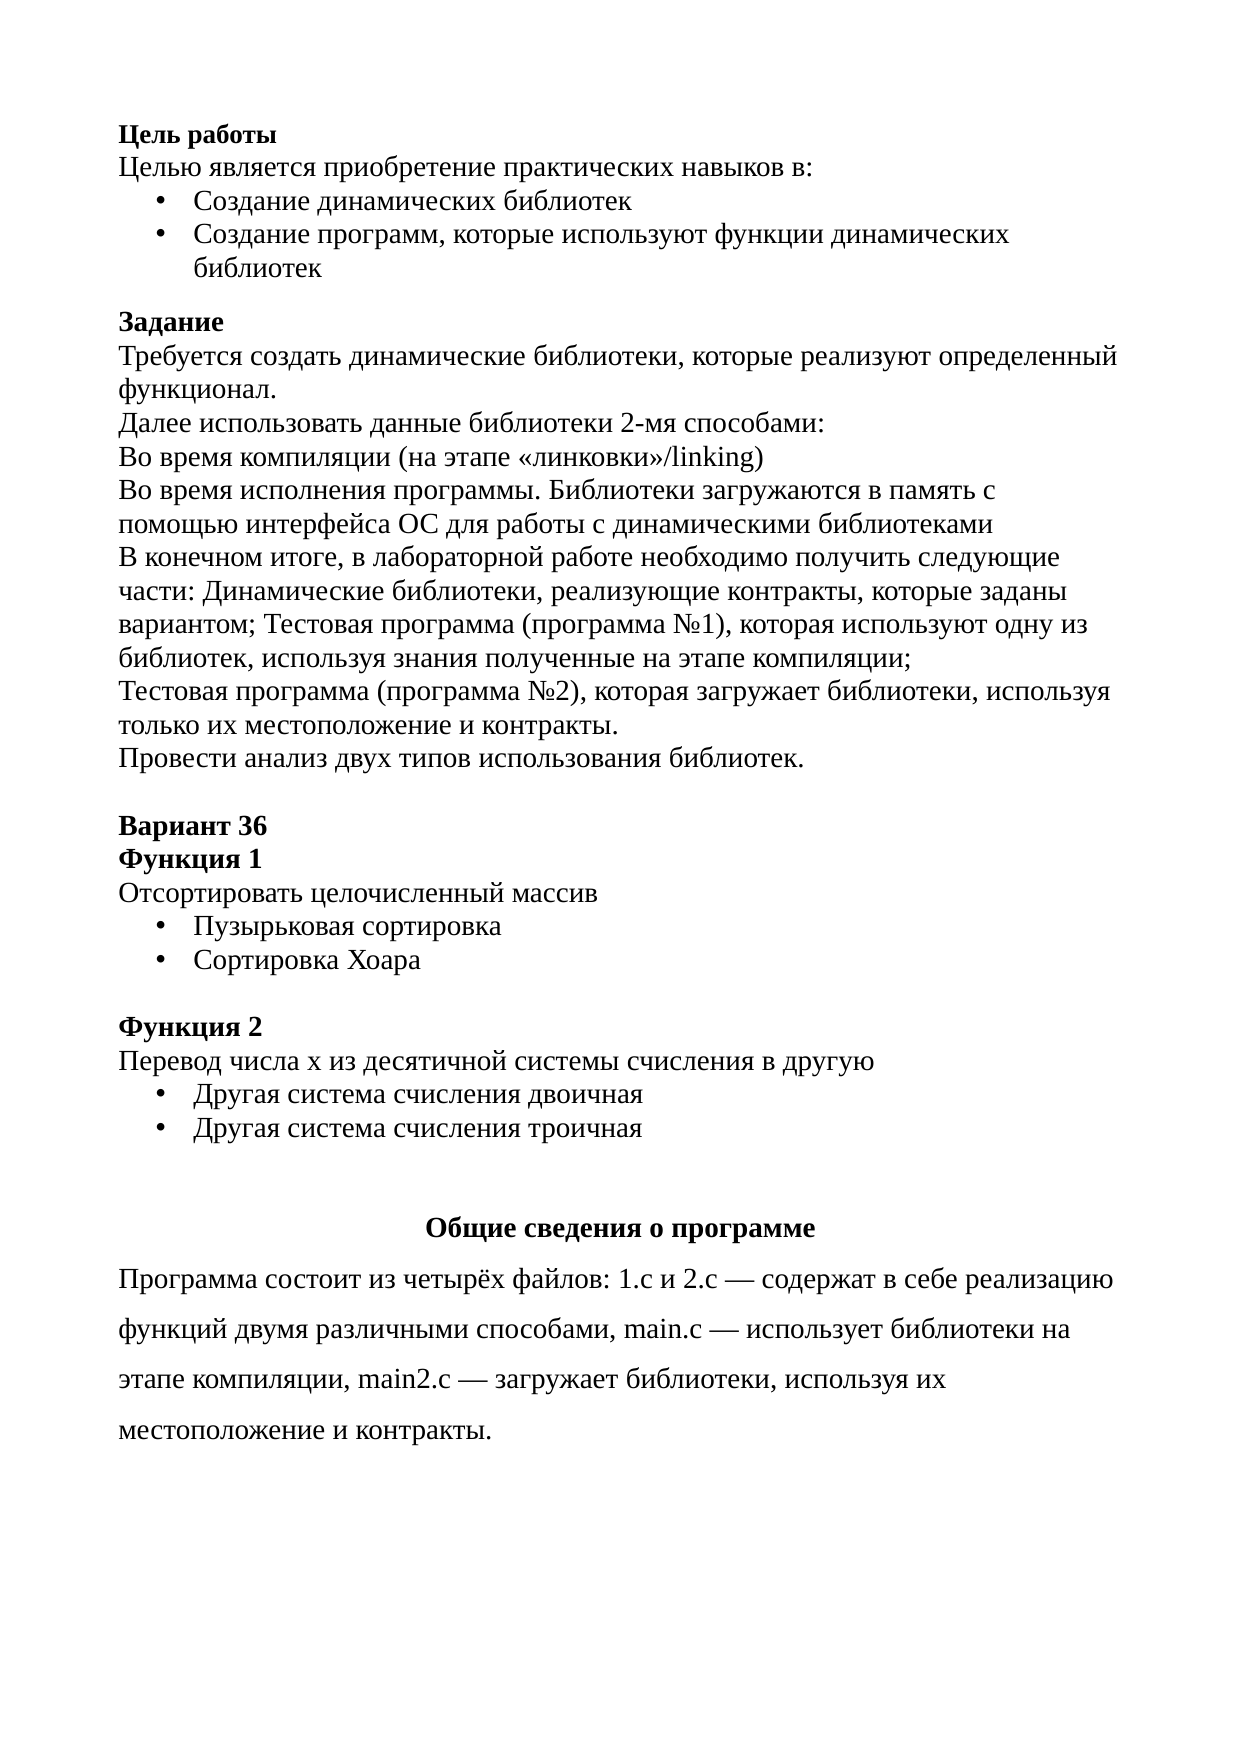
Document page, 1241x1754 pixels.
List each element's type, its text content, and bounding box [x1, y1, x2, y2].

list Пузырьковая сортировка [156, 908, 1122, 942]
text Во время исполнения программы. Библиотеки загружаются в память с помощью интерфейса ОС для работы с динамическими библиотеками [118, 472, 1122, 539]
text Провести анализ двух типов использования библиотек. [118, 741, 1122, 774]
text В конечном итоге, в лабораторной работе необходимо получить следующие части: Динамические библиотеки, реализующие контракты, которые заданы вариантом; Тестовая программа (программа №1), которая используют одну из библиотек, используя знания полученные на этапе компиляции; [118, 539, 1122, 673]
text Функция 1 [118, 841, 1122, 875]
text Вариант 36 [118, 808, 1122, 841]
text Целью является приобретение практических навыков в: [118, 149, 1122, 183]
text Перевод числа x из десятичной системы счисления в другую [118, 1043, 1122, 1076]
list Создание программ, которые используют функции динамических библиотек [156, 216, 1122, 284]
list Другая система счисления троичная [156, 1110, 1122, 1143]
text Отсортировать целочисленный массив [118, 875, 1122, 908]
text Далее использовать данные библиотеки 2-мя способами: [118, 405, 1122, 439]
subtitle Задание [118, 304, 1122, 338]
text Программа состоит из четырёх файлов: 1.c и 2.c — содержат в себе реализацию функций двумя различными способами, main.c — использует библиотеки на этапе компиляции, main2.c — загружает библиотеки, используя их местоположение и контракты. [118, 1261, 1122, 1445]
text Функция 2 [118, 1009, 1122, 1043]
list Сортировка Хоара [156, 942, 1122, 976]
text Общие сведения о программе [118, 1211, 1122, 1244]
list Другая система счисления двоичная [156, 1076, 1122, 1110]
text Тестовая программа (программа №2), которая загружает библиотеки, используя только их местоположение и контракты. [118, 673, 1122, 741]
text Требуется создать динамические библиотеки, которые реализуют определенный функционал. [118, 338, 1122, 405]
list Создание динамических библиотек [156, 183, 1122, 216]
text Во время компиляции (на этапе «линковки»/linking) [118, 439, 1122, 472]
subtitle Цель работы [118, 118, 1122, 149]
